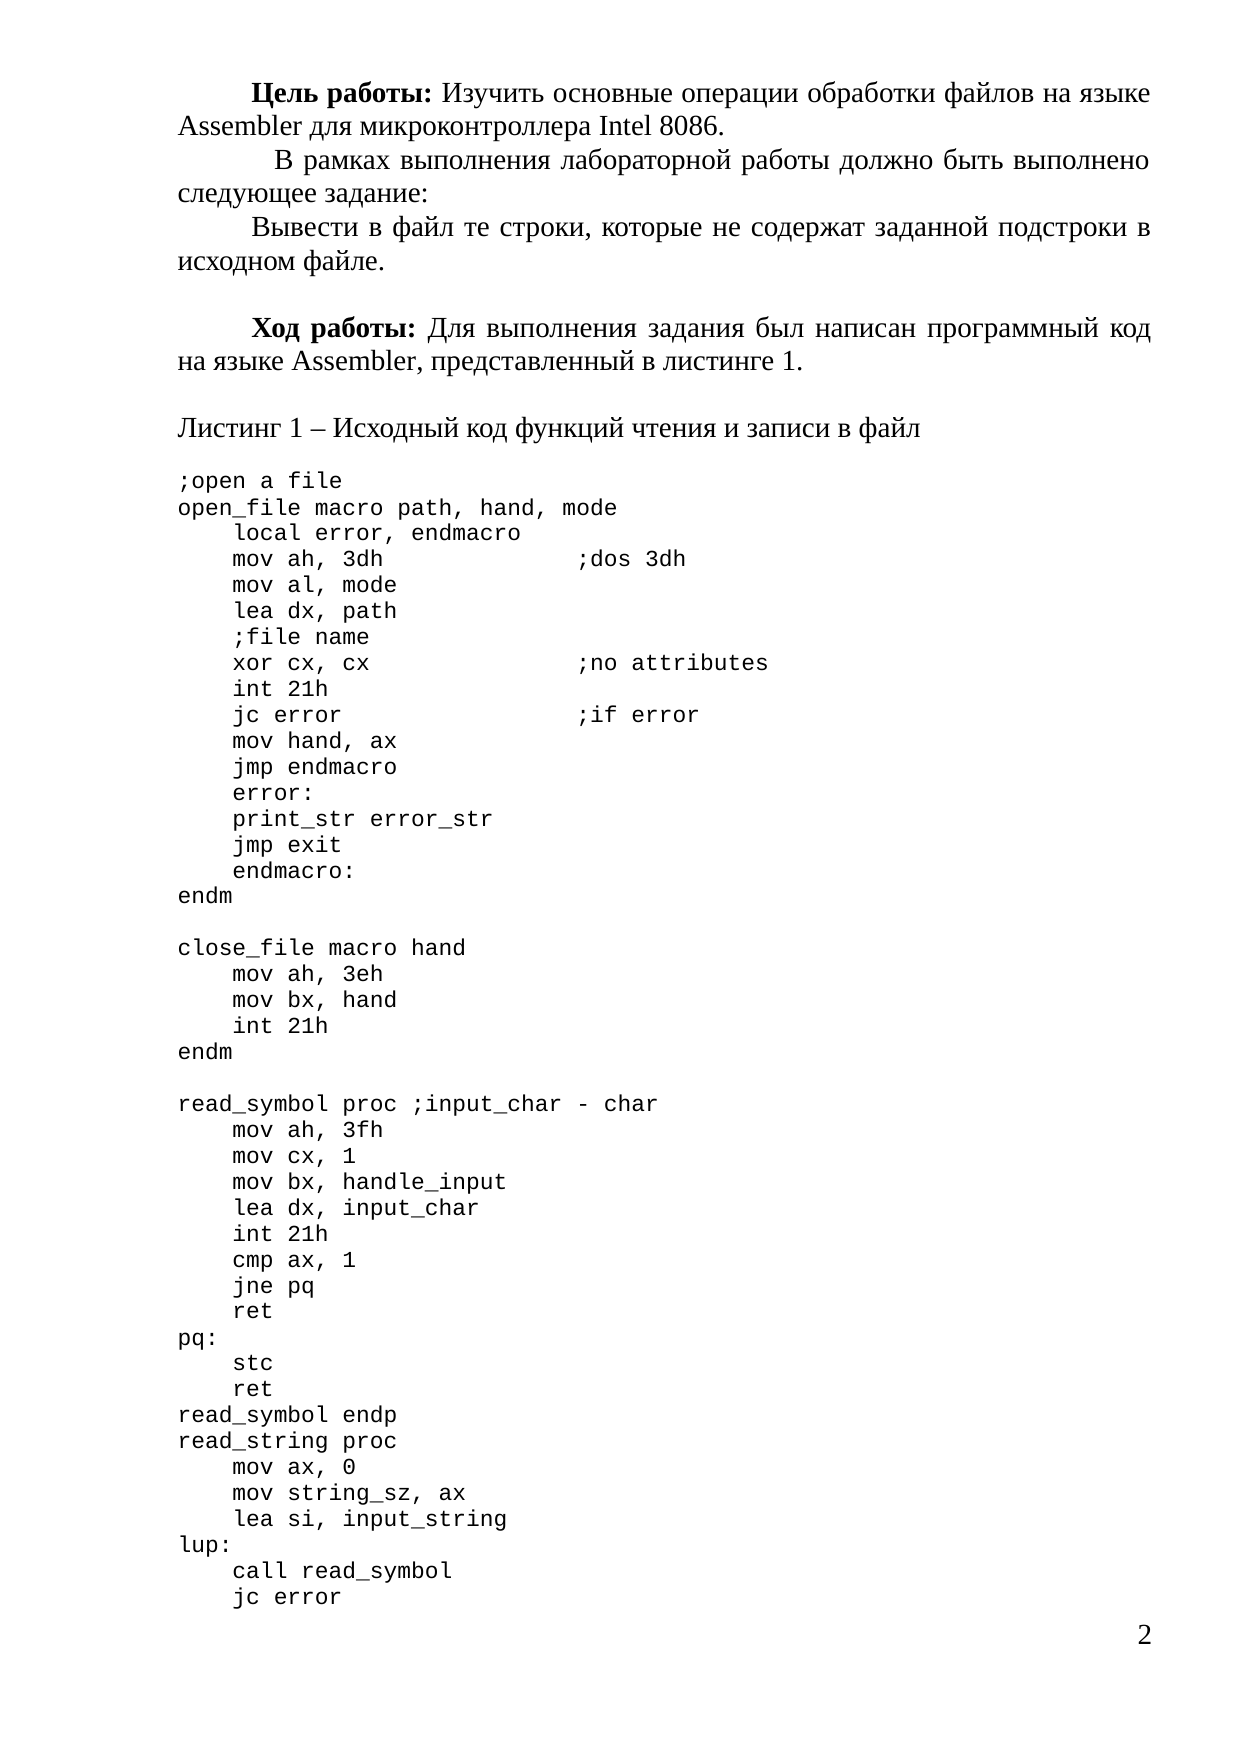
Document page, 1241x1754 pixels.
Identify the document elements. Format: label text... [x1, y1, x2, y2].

text ;file name [177, 626, 1152, 651]
text int 21h [177, 677, 1152, 703]
text jmp exit [177, 833, 1152, 859]
text xor cx, cx ;no attributes [177, 651, 1152, 677]
text mov cx, 1 [177, 1144, 1152, 1170]
text lea dx, path [177, 599, 1152, 626]
text mov ax, 0 [177, 1456, 1152, 1481]
text mov bx, handle_input [177, 1170, 1152, 1196]
text pq: [177, 1326, 1152, 1352]
text Вывести в файл те строки, которые не содержат заданной подстроки в исходном файле. [177, 209, 1152, 276]
text ;open a file [177, 470, 1152, 496]
text int 21h [177, 1222, 1152, 1248]
text call read_symbol [177, 1559, 1152, 1585]
text lea dx, input_char [177, 1196, 1152, 1222]
text jne pq [177, 1274, 1152, 1300]
text print_str error_str [177, 807, 1152, 833]
text endm [177, 885, 1152, 911]
text В рамках выполнения лабораторной работы должно быть выполнено следующее задание: [177, 142, 1152, 209]
text error: [177, 781, 1152, 807]
text close_file macro hand [177, 937, 1152, 963]
text jc error ;if error [177, 703, 1152, 729]
text stc [177, 1352, 1152, 1378]
text mov ah, 3dh ;dos 3dh [177, 548, 1152, 574]
text Цель работы: Изучить основные операции обработки файлов на языке Assembler для микроконтроллера Intel 8086. [177, 75, 1152, 142]
text mov ah, 3eh [177, 963, 1152, 989]
text read_symbol proc ;input_char - char [177, 1092, 1152, 1118]
text read_string proc [177, 1429, 1152, 1456]
text cmp ax, 1 [177, 1248, 1152, 1274]
text mov bx, hand [177, 989, 1152, 1014]
text mov ah, 3fh [177, 1118, 1152, 1144]
text open_file macro path, hand, mode [177, 496, 1152, 522]
text jc error [177, 1585, 1152, 1611]
text endm [177, 1041, 1152, 1066]
text jmp endmacro [177, 755, 1152, 781]
text Листинг 1 – Исходный код функций чтения и записи в файл [177, 410, 1152, 444]
text mov al, mode [177, 574, 1152, 599]
text Ход работы: Для выполнения задания был написан программный код на языке Assembler, представленный в листинге 1. [177, 310, 1152, 377]
text mov string_sz, ax [177, 1481, 1152, 1507]
text mov hand, ax [177, 729, 1152, 755]
text ret [177, 1300, 1152, 1326]
text lea si, input_string [177, 1507, 1152, 1533]
text lup: [177, 1533, 1152, 1559]
text ret [177, 1378, 1152, 1404]
text local error, endmacro [177, 522, 1152, 548]
text endmacro: [177, 859, 1152, 885]
text read_symbol endp [177, 1404, 1152, 1429]
text int 21h [177, 1014, 1152, 1041]
